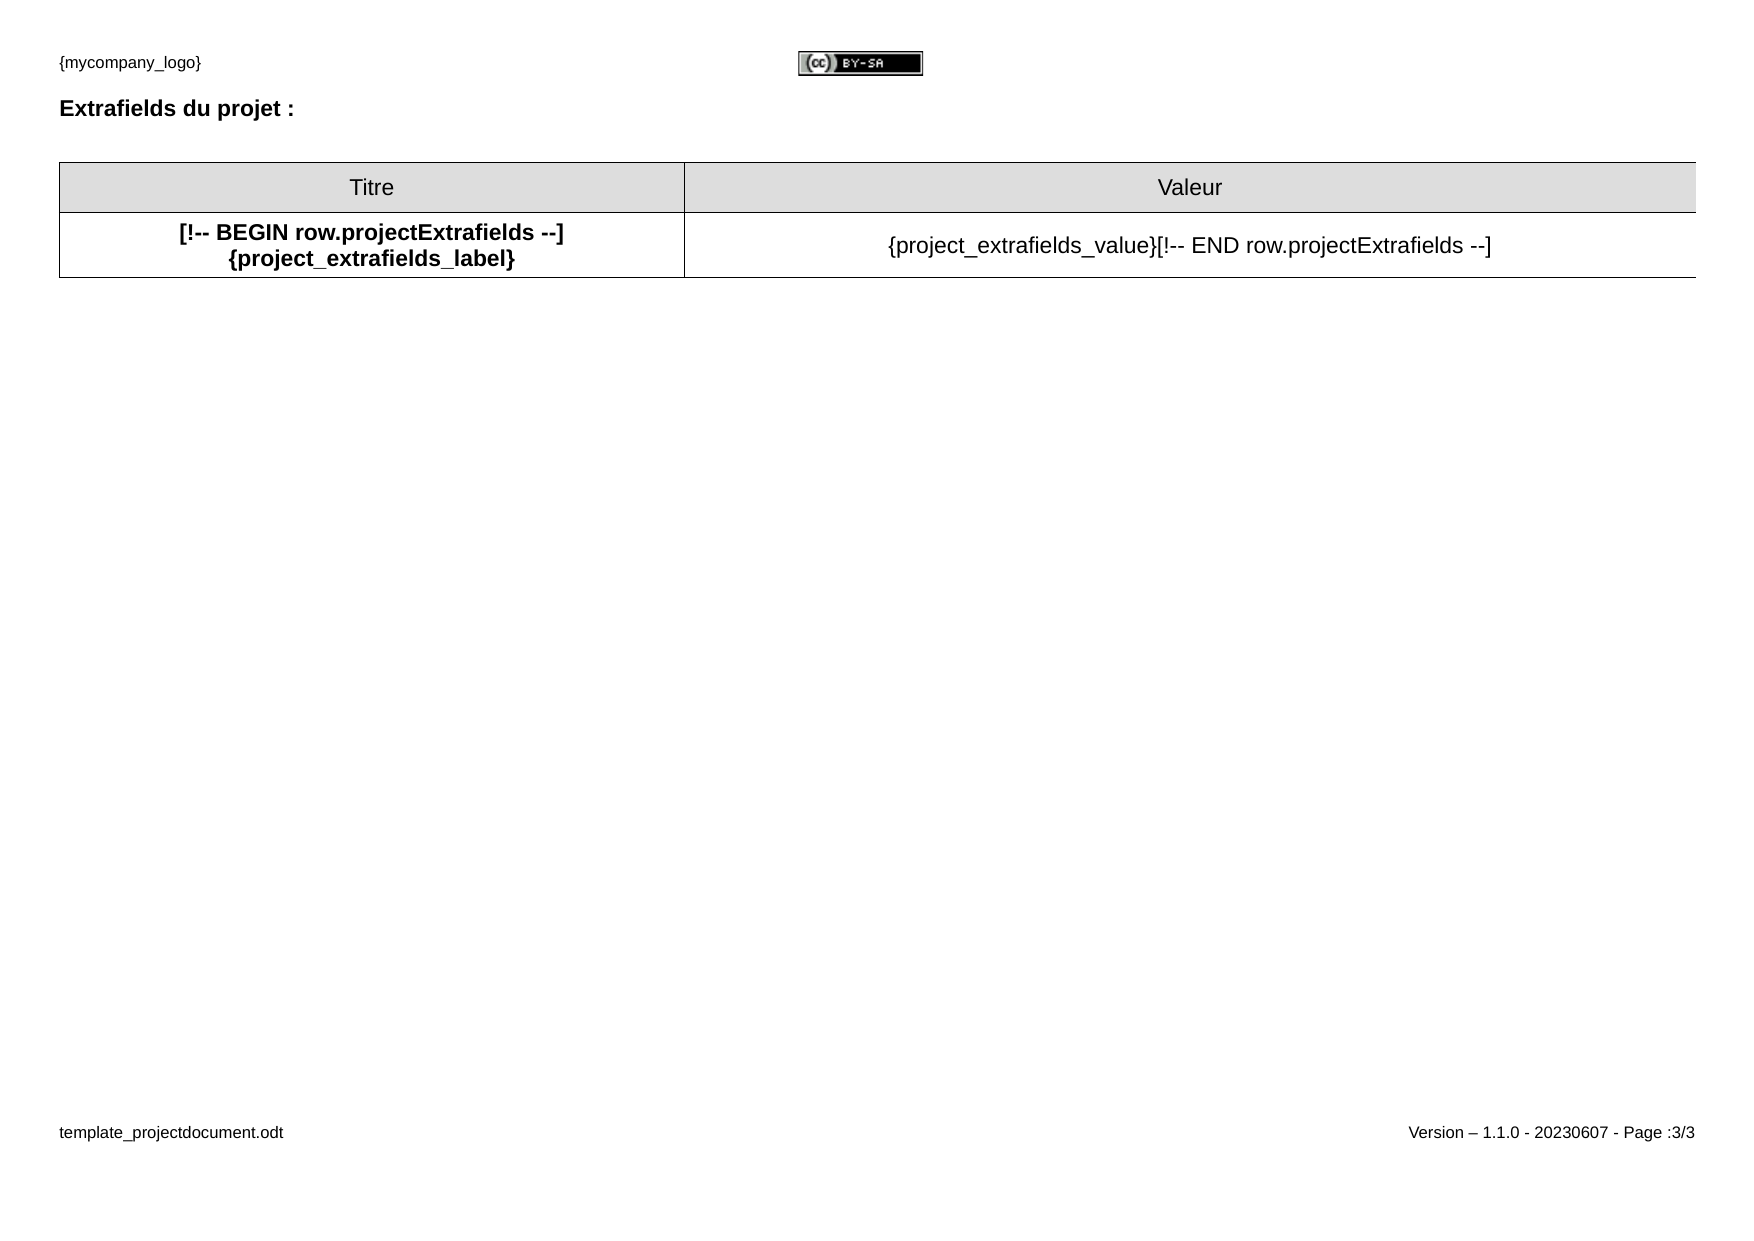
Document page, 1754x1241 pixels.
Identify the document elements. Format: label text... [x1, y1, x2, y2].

text Extrafields du projet : [59, 94, 1695, 121]
table_header Valeur [685, 163, 1696, 212]
table_cell [!-- BEGIN row.projectExtrafields --]{project_extrafields_label} [60, 213, 684, 277]
picture [798, 51, 924, 76]
table_header Titre [60, 163, 684, 212]
table_cell {project_extrafields_value}[!-- END row.projectExtrafields --] [685, 213, 1696, 277]
